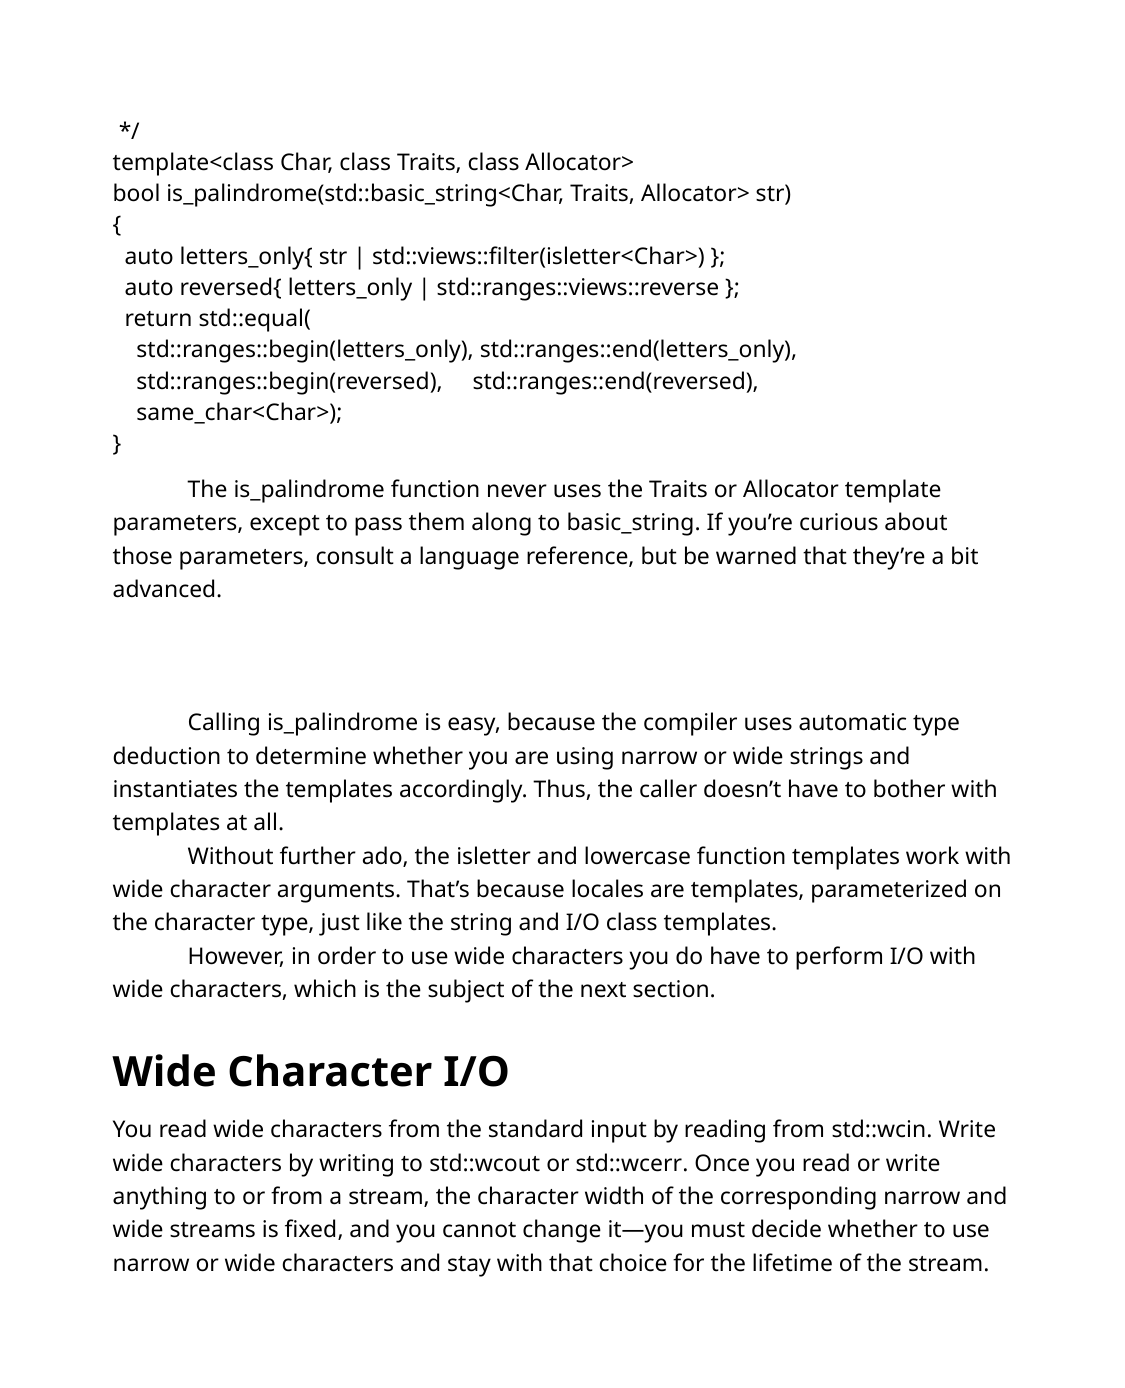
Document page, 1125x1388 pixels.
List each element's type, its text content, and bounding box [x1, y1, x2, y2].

text However, in order to use wide characters you do have to perform I/O with wide characters, which is the subject of the next section. [112, 938, 1012, 1004]
text You read wide characters from the standard input by reading from std::wcin. Write wide characters by writing to std::wcout or std::wcerr. Once you read or write anything to or from a stream, the character width of the corresponding narrow and wide streams is fixed, and you cannot change it—you must decide whether to use narrow or wide characters and stay with that choice for the lifetime of the stream. [112, 1111, 1012, 1278]
text auto letters_only{ str | std::views::filter(isletter<Char>) }; [112, 240, 1012, 271]
text { [112, 208, 1012, 240]
text std::ranges::begin(reversed), std::ranges::end(reversed), [112, 365, 1012, 396]
text } [112, 427, 1012, 458]
text return std::equal( [112, 302, 1012, 333]
text std::ranges::begin(letters_only), std::ranges::end(letters_only), [112, 333, 1012, 365]
text template<class Char, class Traits, class Allocator> [112, 146, 1012, 177]
text bool is_palindrome(std::basic_string<Char, Traits, Allocator> str) [112, 177, 1012, 208]
text The is_palindrome function never uses the Traits or Allocator template parameters, except to pass them along to basic_string. If you’re curious about those parameters, consult a language reference, but be warned that they’re a bit advanced. [112, 471, 1012, 604]
text */ [112, 115, 1012, 146]
text auto reversed{ letters_only | std::ranges::views::reverse }; [112, 271, 1012, 302]
text Without further ado, the isletter and lowercase function templates work with wide character arguments. That’s because locales are templates, parameterized on the character type, just like the string and I/O class templates. [112, 838, 1012, 938]
subtitle Wide Character I/O [112, 1042, 1012, 1098]
text Calling is_palindrome is easy, because the compiler uses automatic type deduction to determine whether you are using narrow or wide strings and instantiates the templates accordingly. Thus, the caller doesn’t have to bother with templates at all. [112, 704, 1012, 838]
text same_char<Char>); [112, 396, 1012, 427]
